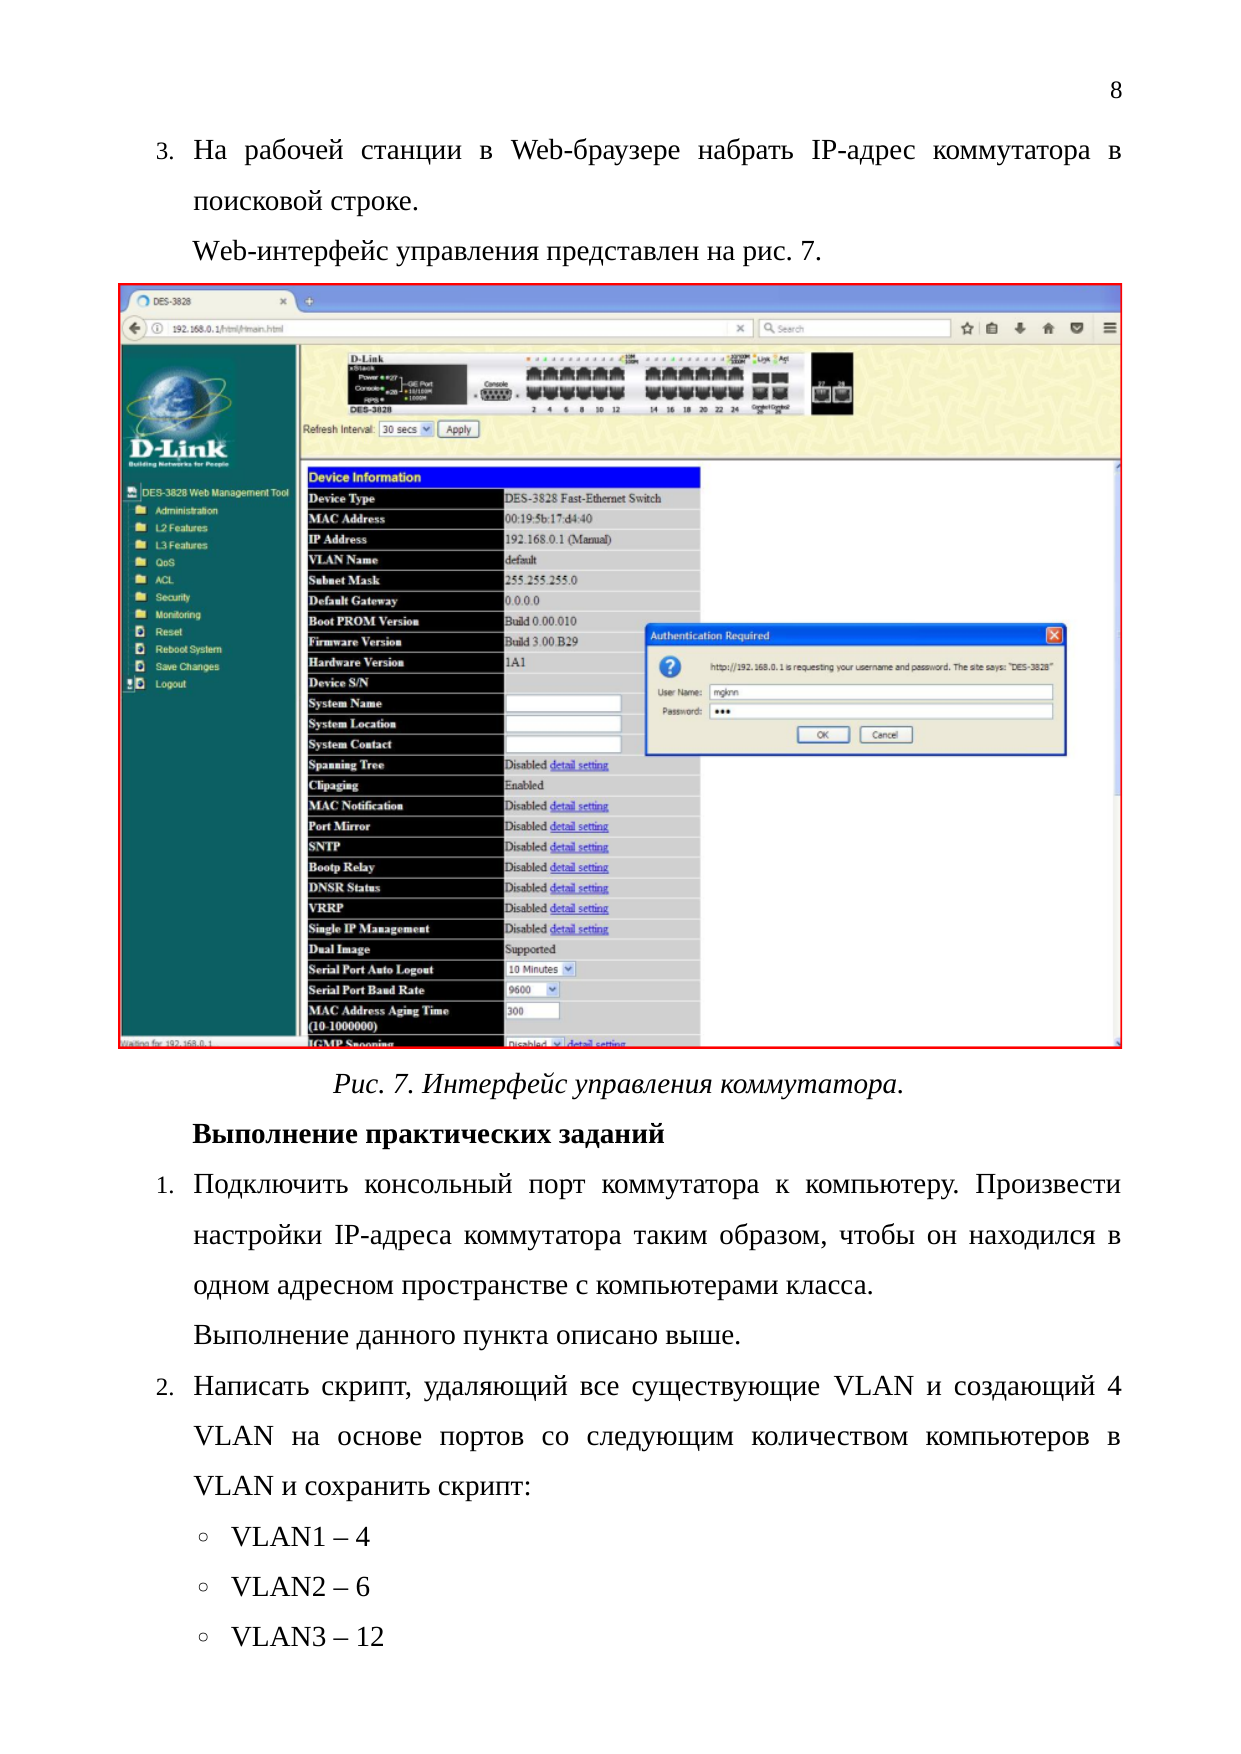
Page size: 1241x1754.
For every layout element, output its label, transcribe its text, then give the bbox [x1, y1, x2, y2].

list Подключить консольный порт коммутатора к компьютеру. Произвести настройки IP-адреса коммутатора таким образом, чтобы он находился в одном адресном пространстве с компьютерами класса. [156, 1166, 1122, 1301]
list Написать скрипт, удаляющий все существующие VLAN и создающий 4 VLAN на основе портов со следующим количеством компьютеров в VLAN и сохранить скрипт: [156, 1368, 1122, 1502]
picture [118, 283, 1123, 1049]
text Рис. 7. Интерфейс управления коммутатора. [118, 1049, 1122, 1099]
list На рабочей станции в Web-браузере набрать IP-адрес коммутатора в поисковой строке. [156, 132, 1122, 216]
text Выполнение практических заданий [118, 1116, 1122, 1150]
list Выполнение данного пункта описано выше. [156, 1317, 1122, 1351]
list VLAN2 – 6 [193, 1569, 1122, 1602]
text Web-интерфейс управления представлен на рис. 7. [118, 233, 1122, 267]
list VLAN1 – 4 [193, 1519, 1122, 1552]
list VLAN3 – 12 [193, 1619, 1122, 1653]
